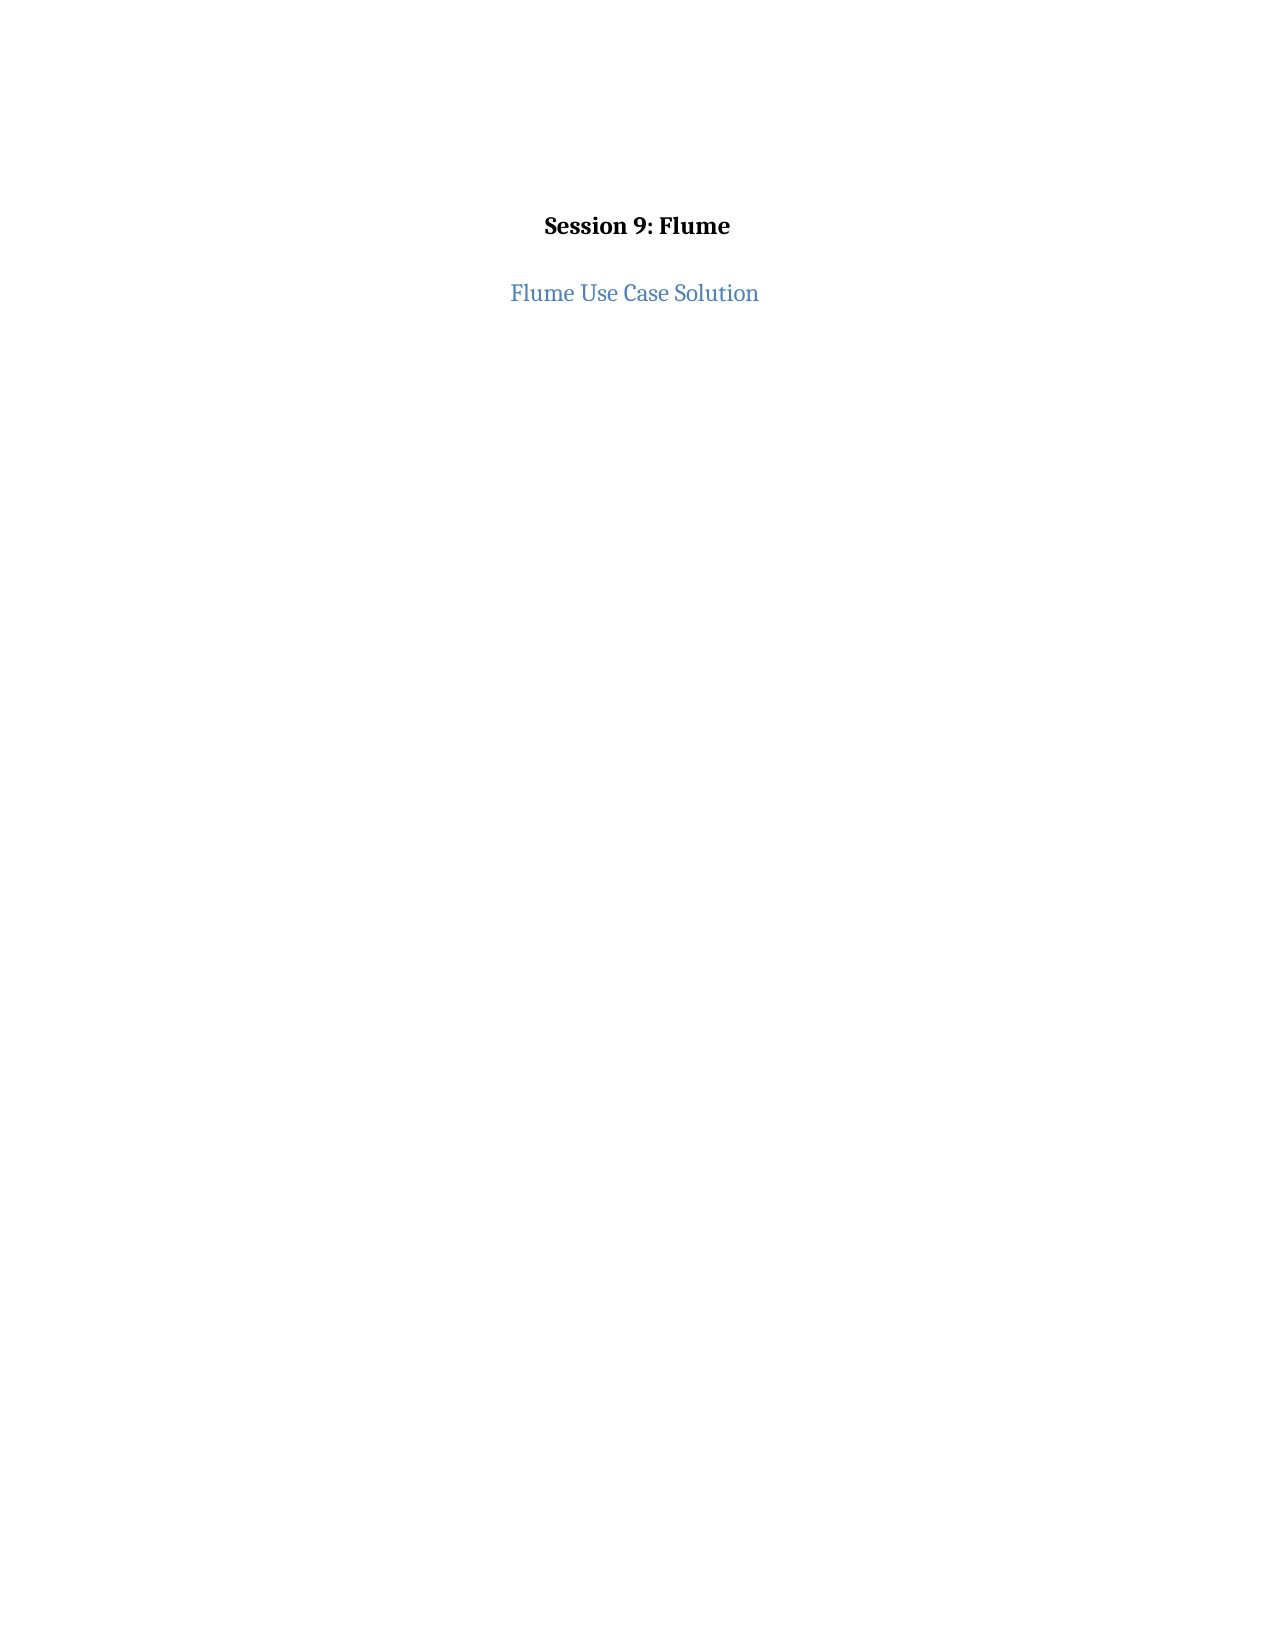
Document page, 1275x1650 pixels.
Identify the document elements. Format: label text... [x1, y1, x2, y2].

subtitle Flume Use Case Solution [150, 278, 1125, 307]
title Session 9: Flume [150, 212, 1125, 241]
